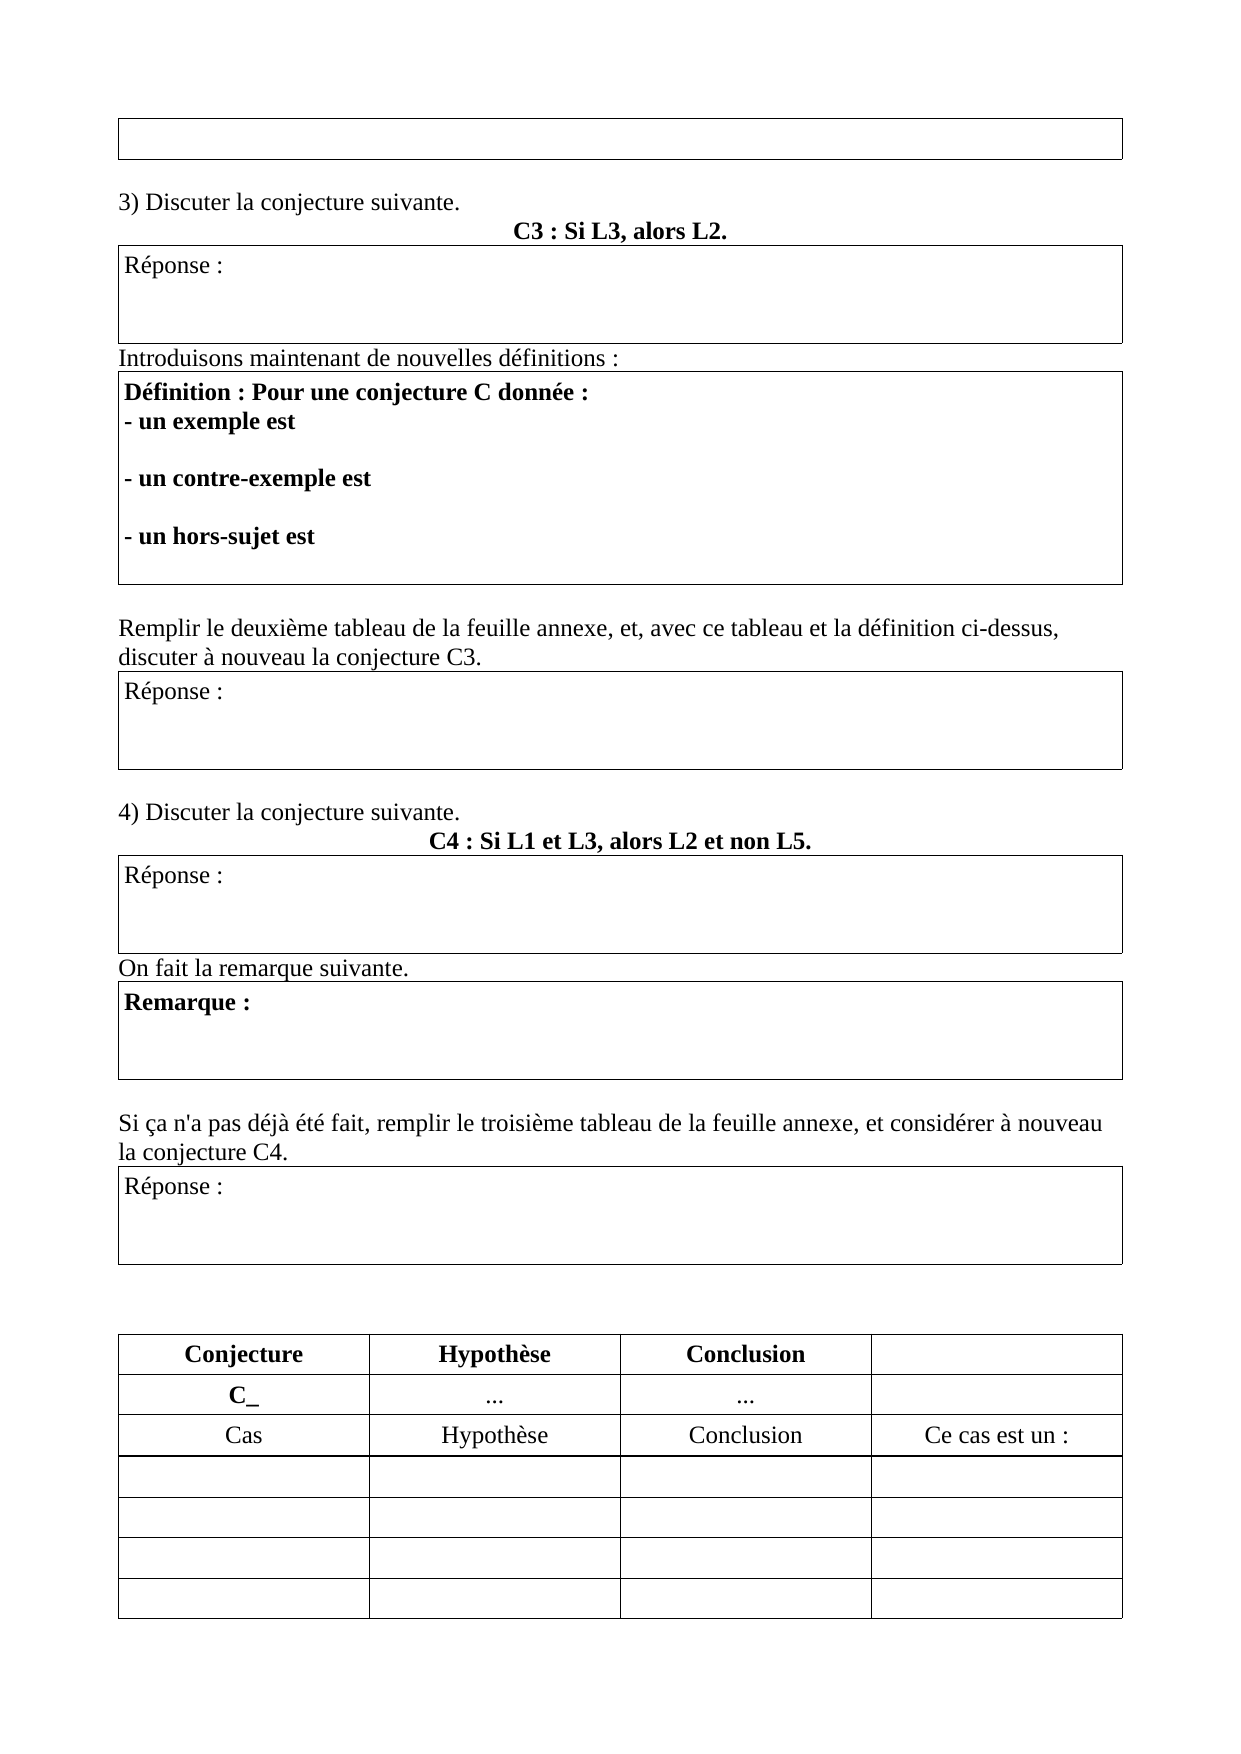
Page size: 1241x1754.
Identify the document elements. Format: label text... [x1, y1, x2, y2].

table_cell [621, 1538, 871, 1577]
table_header Réponse : [119, 1167, 1122, 1263]
table_header Remarque : [119, 982, 1122, 1079]
table_cell ... [370, 1375, 620, 1414]
text 3) Discuter la conjecture suivante. [118, 187, 1122, 216]
table_cell [370, 1579, 620, 1618]
table_cell [621, 1457, 871, 1497]
table_cell [119, 1538, 369, 1577]
table_cell [119, 1579, 369, 1618]
table_cell Ce cas est un : [872, 1415, 1122, 1454]
table_header Réponse : [119, 672, 1122, 768]
table_cell [370, 1498, 620, 1537]
text On fait la remarque suivante. [118, 954, 1122, 981]
table_header Réponse : [119, 856, 1122, 953]
text Si ça n'a pas déjà été fait, remplir le troisième tableau de la feuille annexe, et considérer à nouveau la conjecture C4. [118, 1108, 1122, 1166]
table_cell Cas [119, 1415, 369, 1454]
text 4) Discuter la conjecture suivante. [118, 797, 1122, 826]
text C3 : Si L3, alors L2. [118, 216, 1122, 245]
table_cell [370, 1538, 620, 1577]
text Introduisons maintenant de nouvelles définitions : [118, 344, 1122, 371]
table_cell [119, 1457, 369, 1497]
table_cell [872, 1538, 1122, 1577]
table_cell Hypothèse [370, 1415, 620, 1454]
table_cell ... [621, 1375, 871, 1414]
table_cell Conclusion [621, 1415, 871, 1454]
table_cell [872, 1375, 1122, 1414]
table_header Conclusion [621, 1335, 871, 1374]
table_header Définition : Pour une conjecture C donnée : - un exemple est - un contre-exemple est - un hors-sujet est [119, 372, 1122, 584]
table_cell [621, 1579, 871, 1618]
table_cell [119, 1498, 369, 1537]
table_cell [370, 1457, 620, 1497]
table_header [119, 119, 1122, 158]
table_header Conjecture [119, 1335, 369, 1374]
table_cell [872, 1498, 1122, 1537]
table_cell [872, 1579, 1122, 1618]
table_header Réponse : [119, 246, 1122, 343]
table_cell C_ [119, 1375, 369, 1414]
table_cell [621, 1498, 871, 1537]
text C4 : Si L1 et L3, alors L2 et non L5. [118, 826, 1122, 855]
table_cell [872, 1457, 1122, 1497]
table_header Hypothèse [370, 1335, 620, 1374]
table_header [872, 1335, 1122, 1374]
text Remplir le deuxième tableau de la feuille annexe, et, avec ce tableau et la définition ci-dessus, discuter à nouveau la conjecture C3. [118, 613, 1122, 671]
